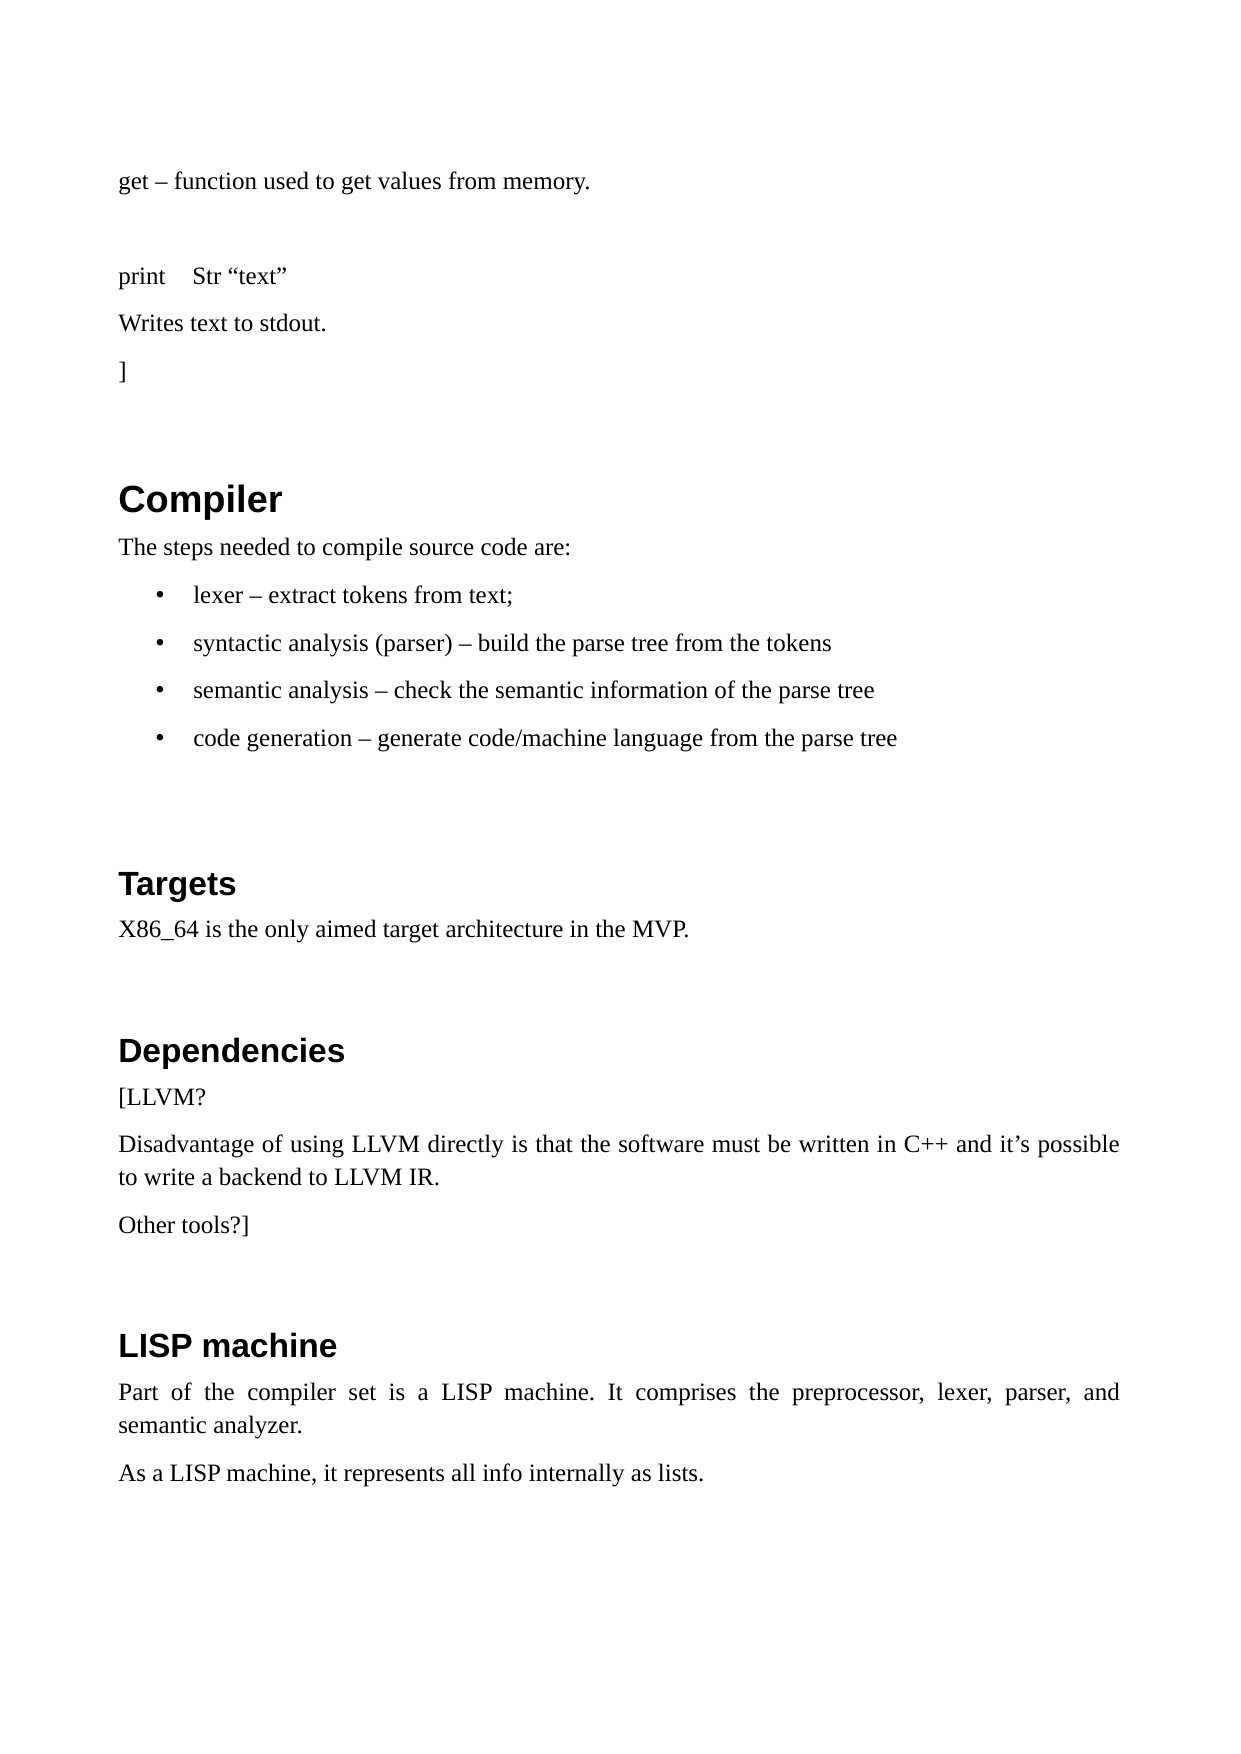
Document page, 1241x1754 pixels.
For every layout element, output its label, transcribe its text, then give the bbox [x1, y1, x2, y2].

text [LLVM? [118, 1082, 1122, 1110]
text get – function used to get values from memory. [118, 166, 1122, 194]
list lexer – extract tokens from text; [156, 580, 1122, 609]
subtitle Dependencies [118, 1031, 1122, 1069]
subtitle LISP machine [118, 1326, 1122, 1364]
text Other tools?] [118, 1210, 1122, 1239]
text X86_64 is the only aimed target architecture in the MVP. [118, 914, 1122, 943]
text As a LISP machine, it represents all info internally as lists. [118, 1458, 1122, 1486]
list semantic analysis – check the semantic information of the parse tree [156, 675, 1122, 704]
subtitle Compiler [118, 476, 1122, 520]
list code generation – generate code/machine language from the parse tree [156, 723, 1122, 752]
text print Str “text” [118, 261, 1122, 290]
subtitle Targets [118, 863, 1122, 902]
text Writes text to stdout. [118, 308, 1122, 337]
text Part of the compiler set is a LISP machine. It comprises the preprocessor, lexer, parser, and semantic analyzer. [118, 1377, 1122, 1439]
list syntactic analysis (parser) – build the parse tree from the tokens [156, 628, 1122, 656]
text The steps needed to compile source code are: [118, 532, 1122, 561]
text ] [118, 356, 1122, 385]
text Disadvantage of using LLVM directly is that the software must be written in C++ and it’s possible to write a backend to LLVM IR. [118, 1129, 1122, 1191]
